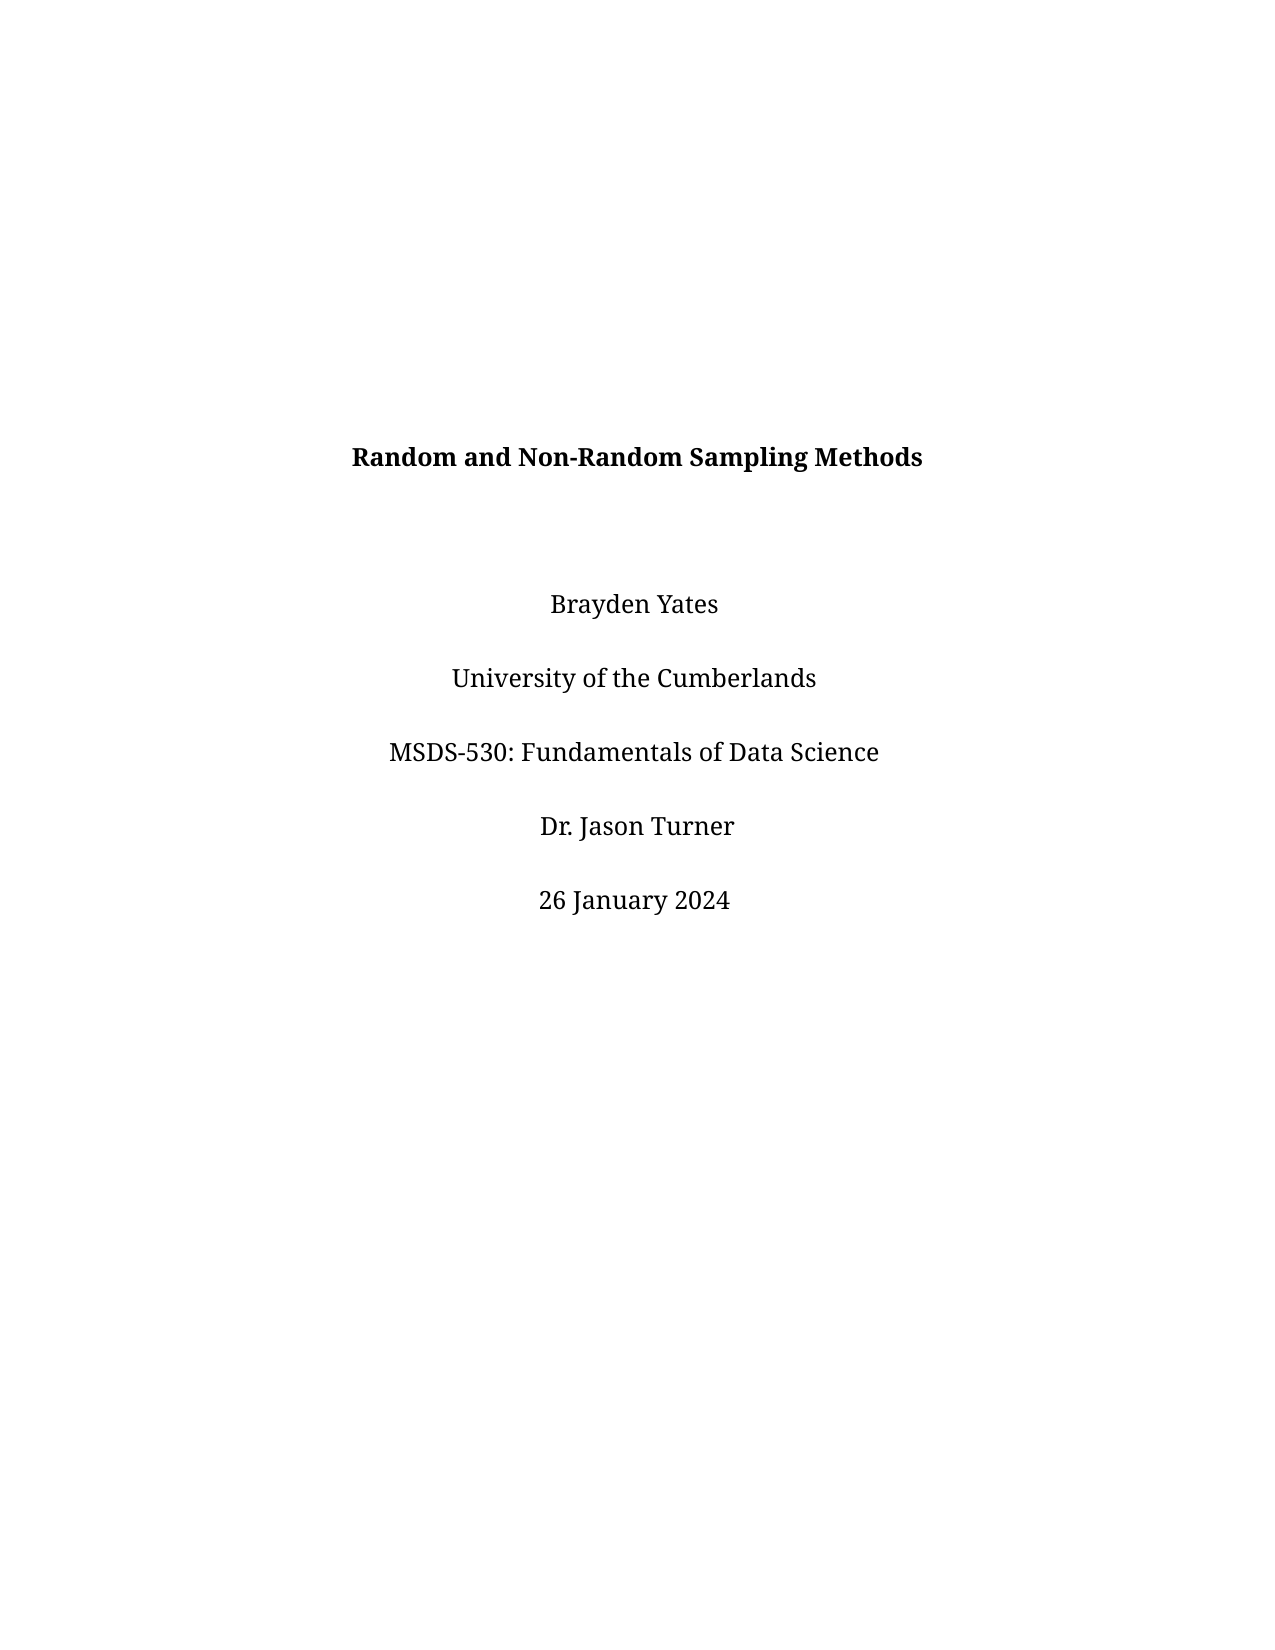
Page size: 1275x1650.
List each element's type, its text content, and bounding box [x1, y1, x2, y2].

text University of the Cumberlands [118, 636, 1157, 695]
text MSDS-530: Fundamentals of Data Science [118, 710, 1157, 769]
text Dr. Jason Turner [118, 784, 1157, 843]
text Random and Non-Random Sampling Methods [118, 414, 1157, 473]
text Brayden Yates [118, 562, 1157, 621]
text 26 January 2024 [118, 858, 1157, 917]
